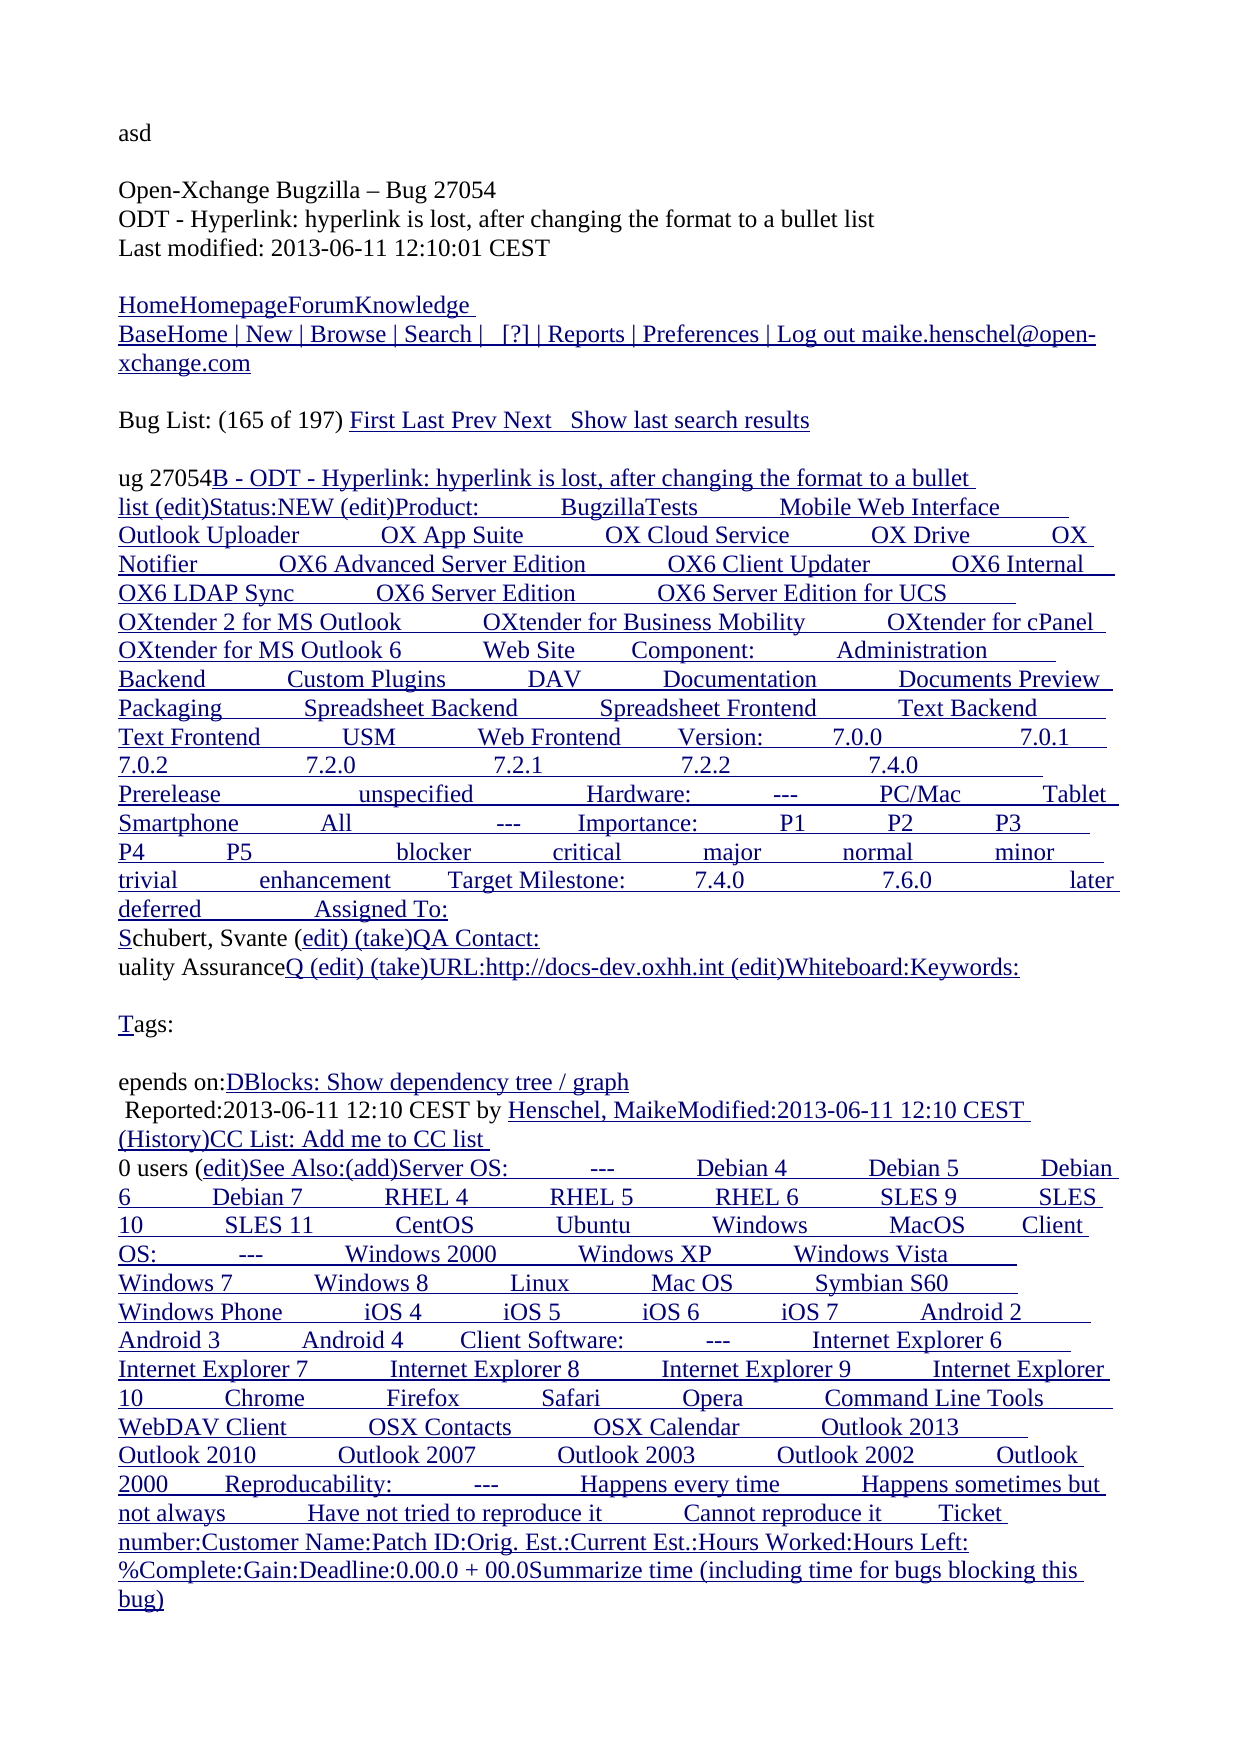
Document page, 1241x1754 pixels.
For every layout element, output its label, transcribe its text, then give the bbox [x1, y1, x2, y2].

text Last modified: 2013-06-11 12:10:01 CEST [118, 233, 1122, 262]
text Open-Xchange Bugzilla – Bug 27054 [118, 176, 1122, 204]
text Tags: [118, 1009, 1122, 1038]
text Schubert, Svante (edit) (take)QA Contact: [118, 923, 1122, 952]
text 0 users (edit)See Also:(add)Server OS: --- Debian 4 Debian 5 Debian 6 Debian 7 RHEL 4 RHEL 5 RHEL 6 SLES 9 SLES 10 SLES 11 CentOS Ubuntu Windows MacOS Client OS: --- Windows 2000 Windows XP Windows Vista Windows 7 Windows 8 Linux Mac OS Symbian S60 Windows Phone iOS 4 iOS 5 iOS 6 iOS 7 Android 2 Android 3 Android 4 Client Software: --- Internet Explorer 6 Internet Explorer 7 Internet Explorer 8 Internet Explorer 9 Internet Explorer 10 Chrome Firefox Safari Opera Command Line Tools WebDAV Client OSX Contacts OSX Calendar Outlook 2013 Outlook 2010 Outlook 2007 Outlook 2003 Outlook 2002 Outlook 2000 Reproducability: --- Happens every time Happens sometimes but not always Have not tried to reproduce it Cannot reproduce it Ticket number:Customer Name:Patch ID:Orig. Est.:Current Est.:Hours Worked:Hours Left:%Complete:Gain:Deadline:0.00.0 + 00.0Summarize time (including time for bugs blocking this bug) [118, 1153, 1122, 1613]
text epends on:DBlocks: Show dependency tree / graph [118, 1067, 1122, 1096]
text ODT - Hyperlink: hyperlink is lost, after changing the format to a bullet list [118, 204, 1122, 233]
text ug 27054B - ODT - Hyperlink: hyperlink is lost, after changing the format to a bullet list (edit)Status:NEW (edit)Product: BugzillaTests Mobile Web Interface Outlook Uploader OX App Suite OX Cloud Service OX Drive OX Notifier OX6 Advanced Server Edition OX6 Client Updater OX6 Internal OX6 LDAP Sync OX6 Server Edition OX6 Server Edition for UCS OXtender 2 for MS Outlook OXtender for Business Mobility OXtender for cPanel OXtender for MS Outlook 6 Web Site Component: Administration Backend Custom Plugins DAV Documentation Documents Preview Packaging Spreadsheet Backend Spreadsheet Frontend Text Backend Text Frontend USM Web Frontend Version: 7.0.0 7.0.1 7.0.2 7.2.0 7.2.1 7.2.2 7.4.0 Prerelease unspecified Hardware: --- PC/Mac Tablet Smartphone All --- Importance: P1 P2 P3 P4 P5 blocker critical major normal minor trivial enhancement Target Milestone: 7.4.0 7.6.0 later deferred Assigned To: [118, 463, 1122, 923]
text asd [118, 118, 1122, 147]
text HomeHomepageForumKnowledge BaseHome | New | Browse | Search | [?] | Reports | Preferences | Log out maike.henschel@open-xchange.com [118, 291, 1122, 377]
text uality AssuranceQ (edit) (take)URL:http://docs-dev.oxhh.int (edit)Whiteboard:Keywords: [118, 952, 1122, 981]
text Bug List: (165 of 197) First Last Prev Next Show last search results [118, 406, 1122, 434]
text Reported:2013-06-11 12:10 CEST by Henschel, MaikeModified:2013-06-11 12:10 CEST (History)CC List: Add me to CC list [118, 1096, 1122, 1153]
